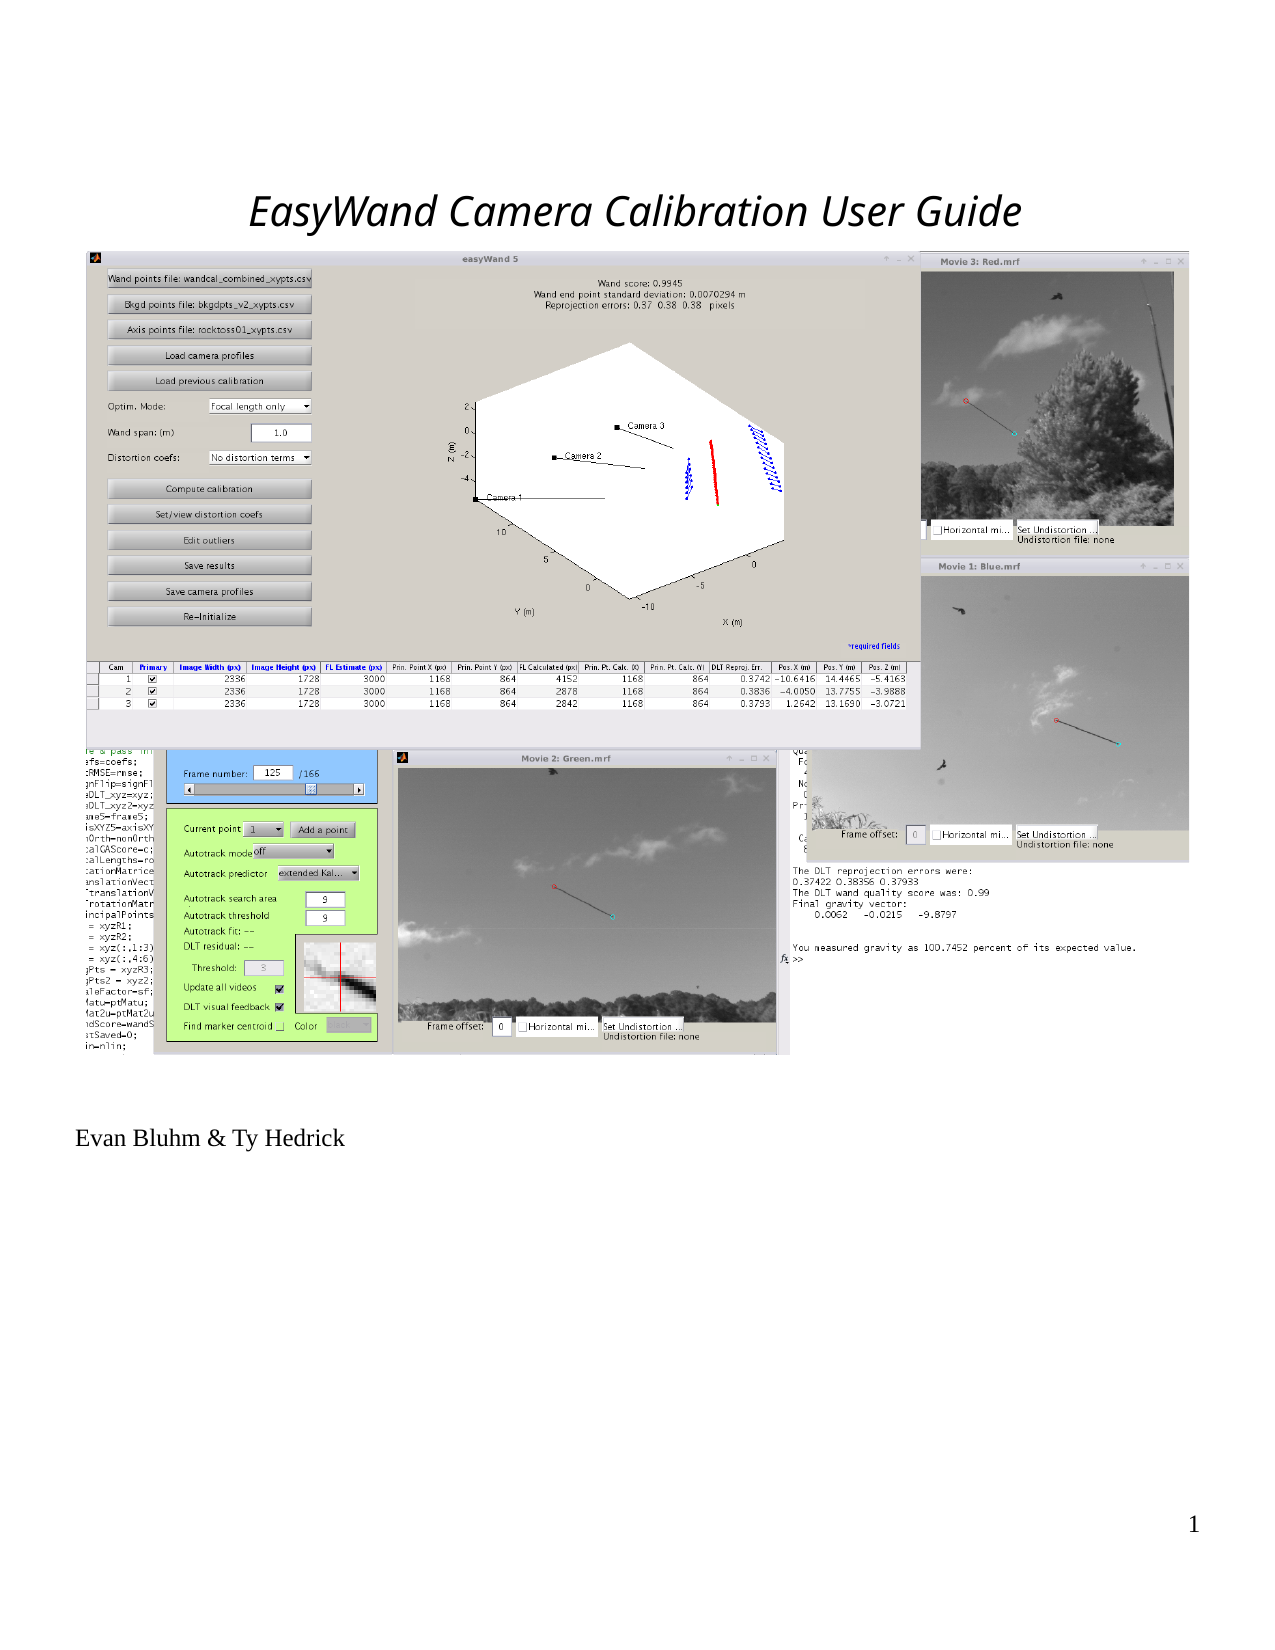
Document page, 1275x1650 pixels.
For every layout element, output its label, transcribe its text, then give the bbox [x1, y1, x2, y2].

subtitle EasyWand Camera Calibration User Guide [75, 182, 1200, 238]
picture [86, 251, 1190, 1055]
text Evan Bluhm & Ty Hedrick [75, 1123, 1200, 1152]
